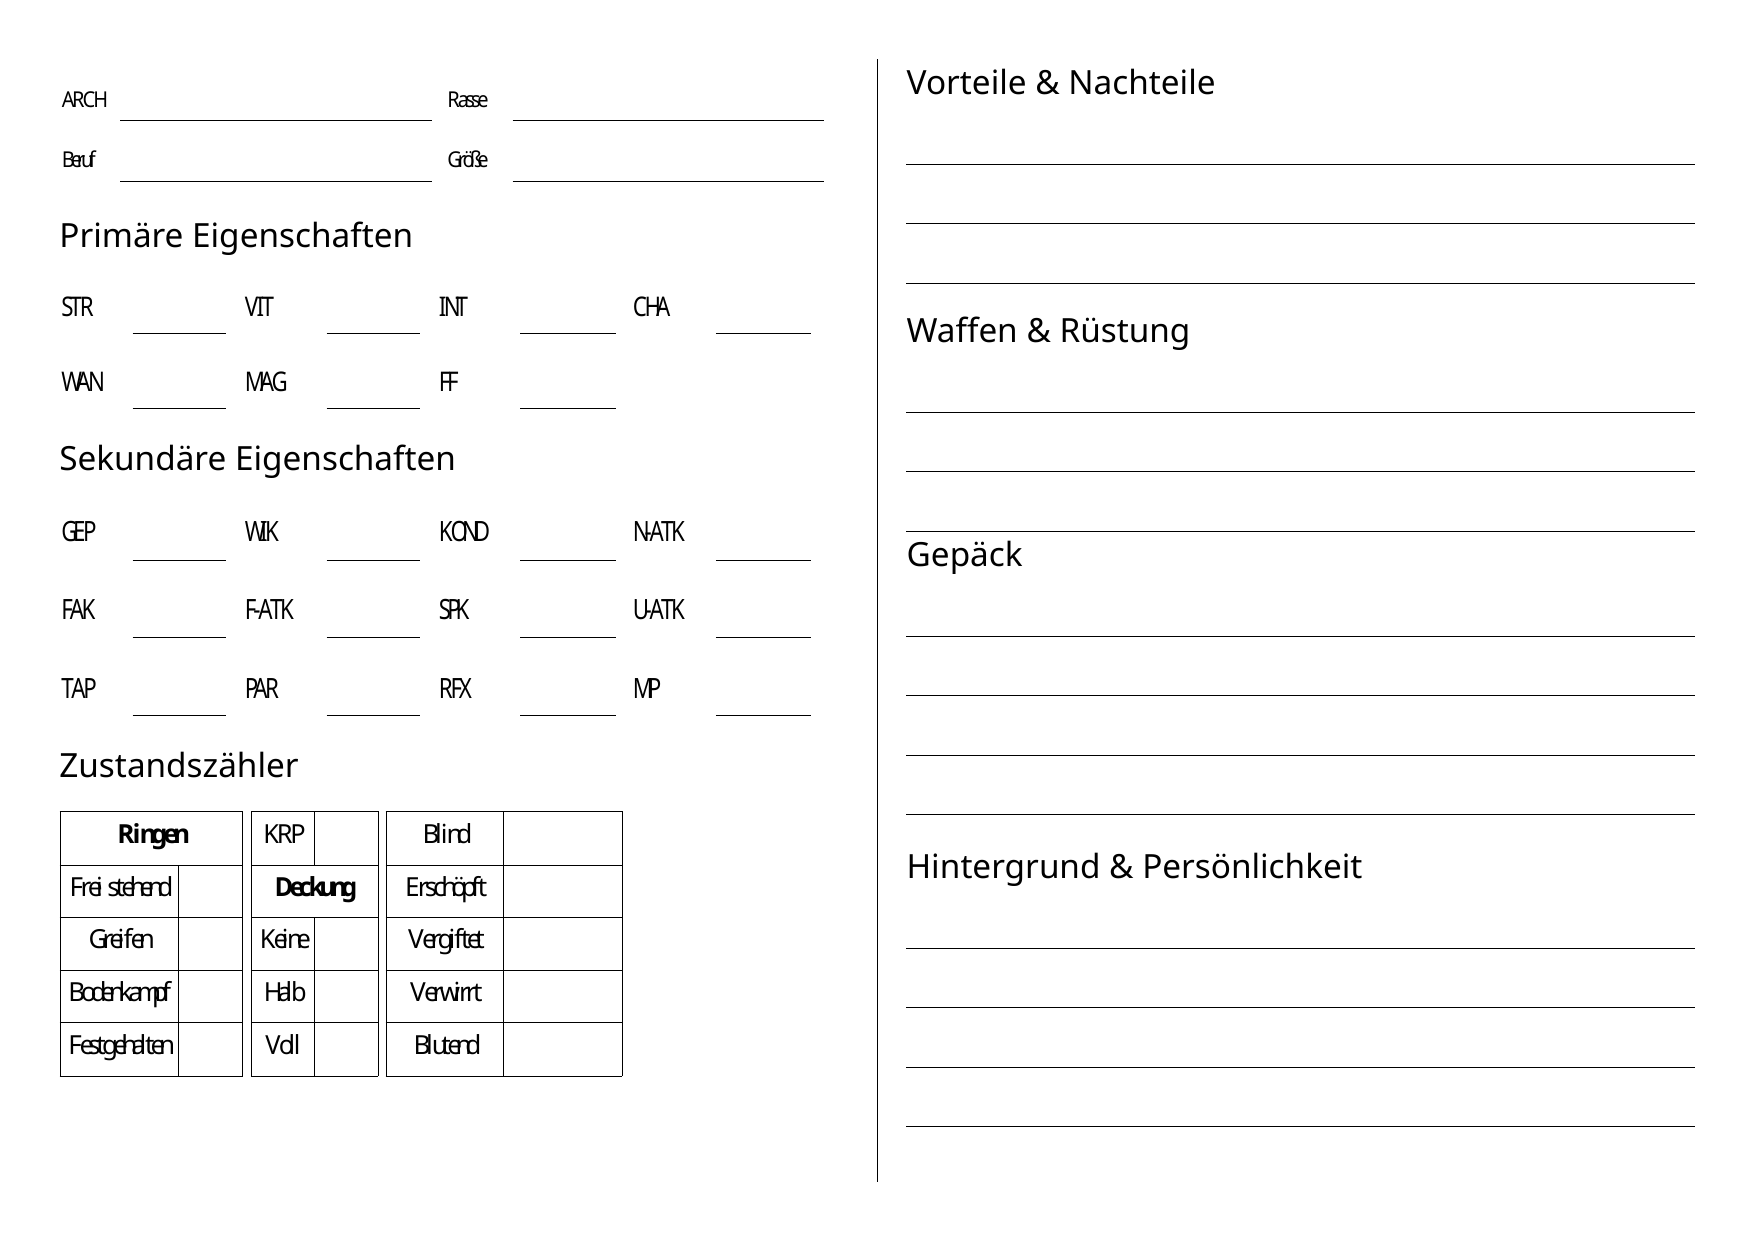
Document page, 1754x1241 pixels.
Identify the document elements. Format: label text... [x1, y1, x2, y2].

table_cell [906, 472, 1695, 531]
table_cell [906, 1008, 1695, 1067]
table_cell [906, 949, 1695, 1007]
table_cell [906, 756, 1695, 814]
text Hintergrund & Persönlichkeit [906, 843, 1695, 888]
text Sekundäre Eigenschaften [59, 435, 847, 480]
table_header [906, 352, 1695, 412]
table_cell [906, 224, 1695, 283]
table_header [906, 888, 1695, 948]
table_cell [906, 1068, 1695, 1126]
table_header [906, 576, 1695, 636]
table_cell [906, 637, 1695, 695]
text Waffen & Rüstung [906, 307, 1695, 352]
table_cell [906, 413, 1695, 471]
text Zustandszähler [59, 742, 847, 787]
table_cell [906, 696, 1695, 754]
table_cell [906, 165, 1695, 223]
text Gepäck [906, 532, 1695, 576]
table_header [906, 105, 1695, 164]
text Vorteile & Nachteile [906, 59, 1695, 104]
text Primäre Eigenschaften [59, 212, 847, 258]
